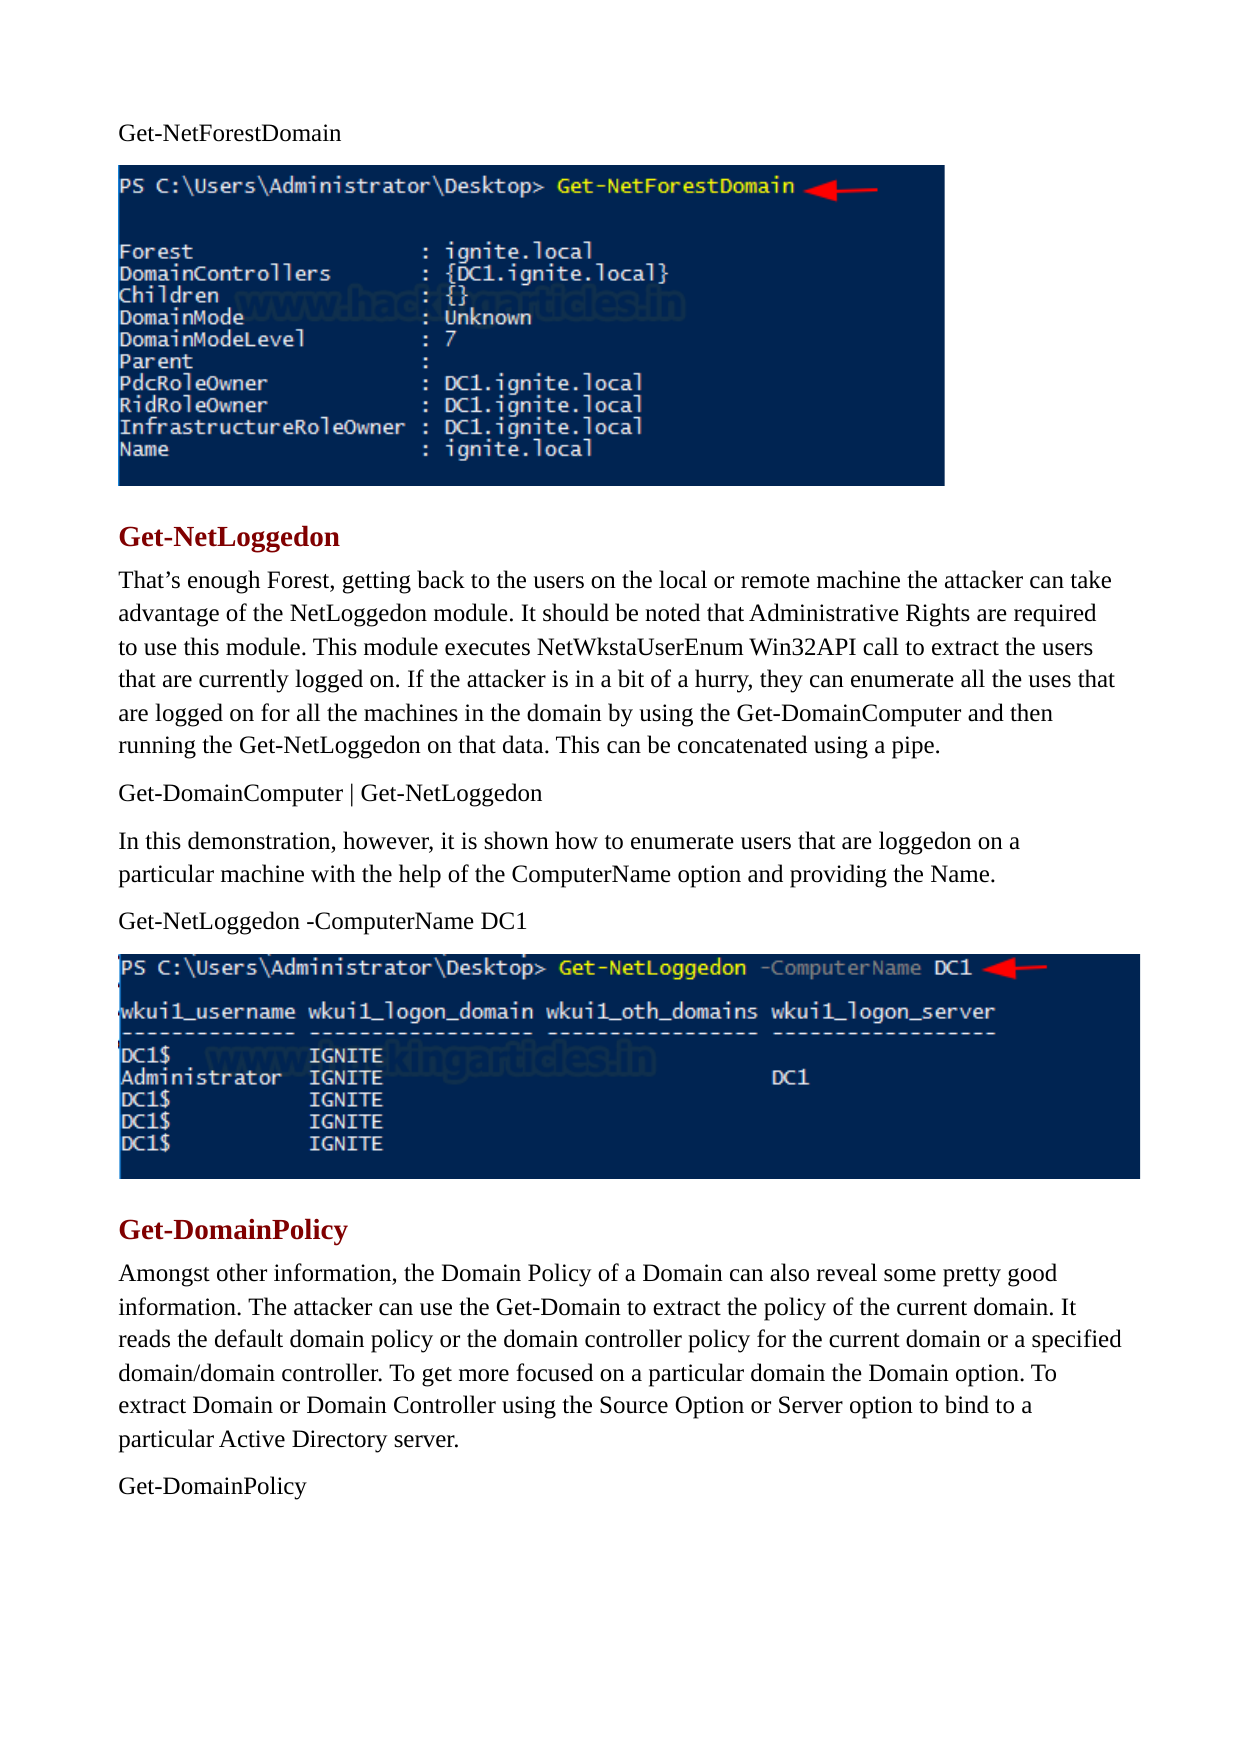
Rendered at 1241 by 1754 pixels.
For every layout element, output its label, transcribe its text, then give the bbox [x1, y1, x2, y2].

text Get-NetLoggedon -ComputerName DC1 [118, 906, 1122, 935]
text Amongst other information, the Domain Policy of a Domain can also reveal some pretty good information. The attacker can use the Get-Domain to extract the policy of the current domain. It reads the default domain policy or the domain controller policy for the current domain or a specified domain/domain controller. To get more focused on a particular domain the Domain option. To extract Domain or Domain Controller using the Source Option or Server option to bind to a particular Active Directory server. [118, 1258, 1122, 1452]
text In this demonstration, however, it is shown how to enumerate users that are loggedon on a particular machine with the help of the ComputerName option and providing the Name. [118, 826, 1122, 888]
picture [118, 165, 945, 486]
picture [118, 954, 1141, 1179]
text Get-NetForestDomain [118, 118, 1122, 147]
text That’s enough Forest, getting back to the users on the local or remote machine the attacker can take advantage of the NetLoggedon module. It should be noted that Administrative Rights are required to use this module. This module executes NetWkstaUserEnum Win32API call to extract the users that are currently logged on. If the attacker is in a bit of a hurry, they can enumerate all the uses that are logged on for all the machines in the domain by using the Get-DomainComputer and then running the Get-NetLoggedon on that data. This can be concatenated using a pipe. [118, 566, 1122, 759]
text Get-DomainComputer | Get-NetLoggedon [118, 778, 1122, 807]
subtitle Get-DomainPolicy [118, 1212, 1122, 1246]
subtitle Get-NetLoggedon [118, 519, 1122, 553]
text Get-DomainPolicy [118, 1471, 1122, 1500]
